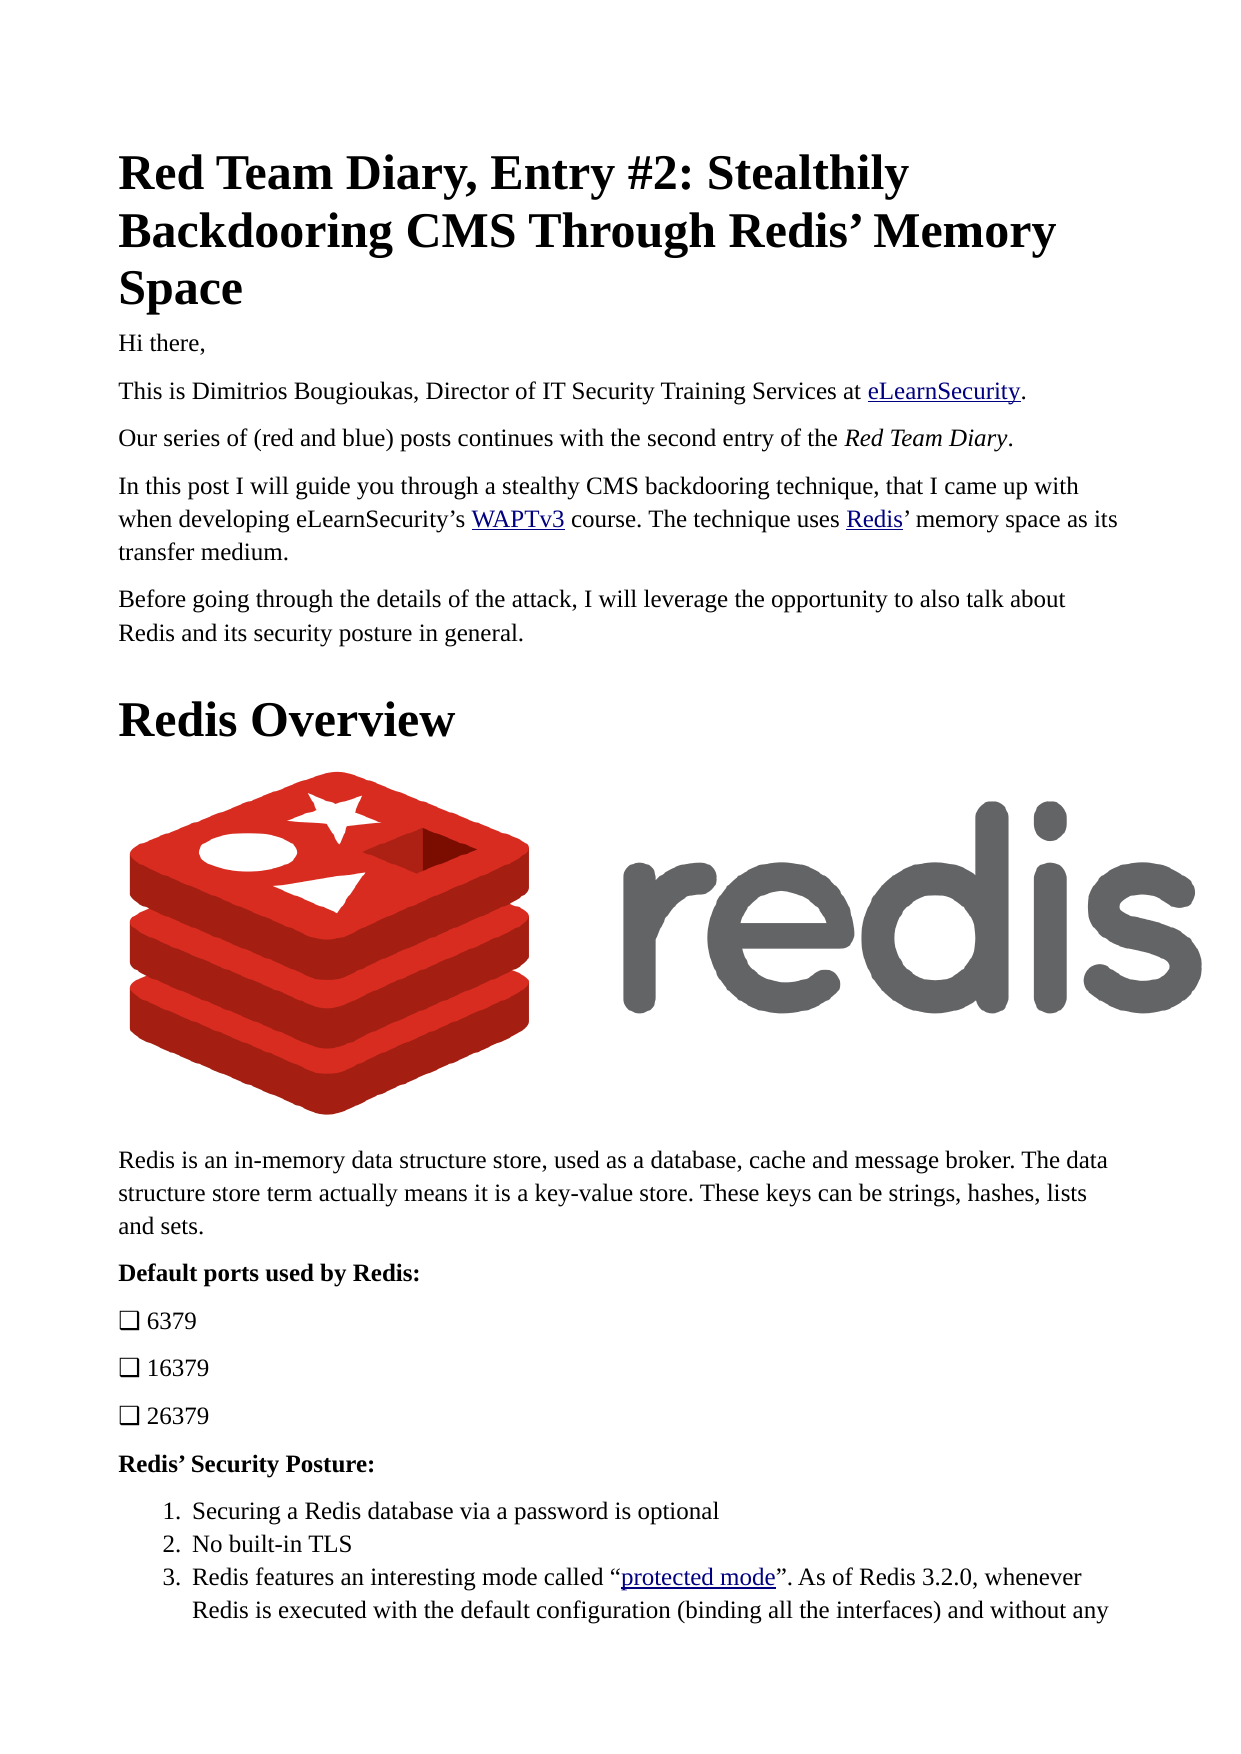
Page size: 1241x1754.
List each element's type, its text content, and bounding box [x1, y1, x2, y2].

text This is Dimitrios Bougioukas, Director of IT Security Training Services at eLearnSecurity. [118, 376, 1122, 404]
text ❑ 26379 [118, 1401, 1122, 1430]
list Securing a Redis database via a password is optional [162, 1496, 1122, 1525]
text Our series of (red and blue) posts continues with the second entry of the Red Team Diary. [118, 423, 1122, 452]
text In this post I will guide you through a stealthy CMS backdooring technique, that I came up with when developing eLearnSecurity’s WAPTv3 course. The technique uses Redis’ memory space as its transfer medium. [118, 471, 1122, 566]
text Hi there, [118, 328, 1122, 357]
picture [118, 760, 1212, 1126]
list Redis features an interesting mode called “protected mode”. As of Redis 3.2.0, whenever Redis is executed with the default configuration (binding all the interfaces) and without any [162, 1562, 1122, 1624]
text Default ports used by Redis: [118, 1258, 1122, 1287]
text ❑ 16379 [118, 1353, 1122, 1382]
text ❑ 6379 [118, 1306, 1122, 1335]
text Redis’ Security Posture: [118, 1449, 1122, 1477]
list No built-in TLS [162, 1529, 1122, 1558]
text Before going through the details of the attack, I will leverage the opportunity to also talk about Redis and its security posture in general. [118, 584, 1122, 646]
subtitle Red Team Diary, Entry #2: Stealthily Backdooring CMS Through Redis’ Memory Space [118, 143, 1122, 316]
subtitle Redis Overview [118, 690, 1122, 748]
text Redis is an in-memory data structure store, used as a database, cache and message broker. The data structure store term actually means it is a key-value store. These keys can be strings, hashes, lists and sets. [118, 1145, 1122, 1239]
